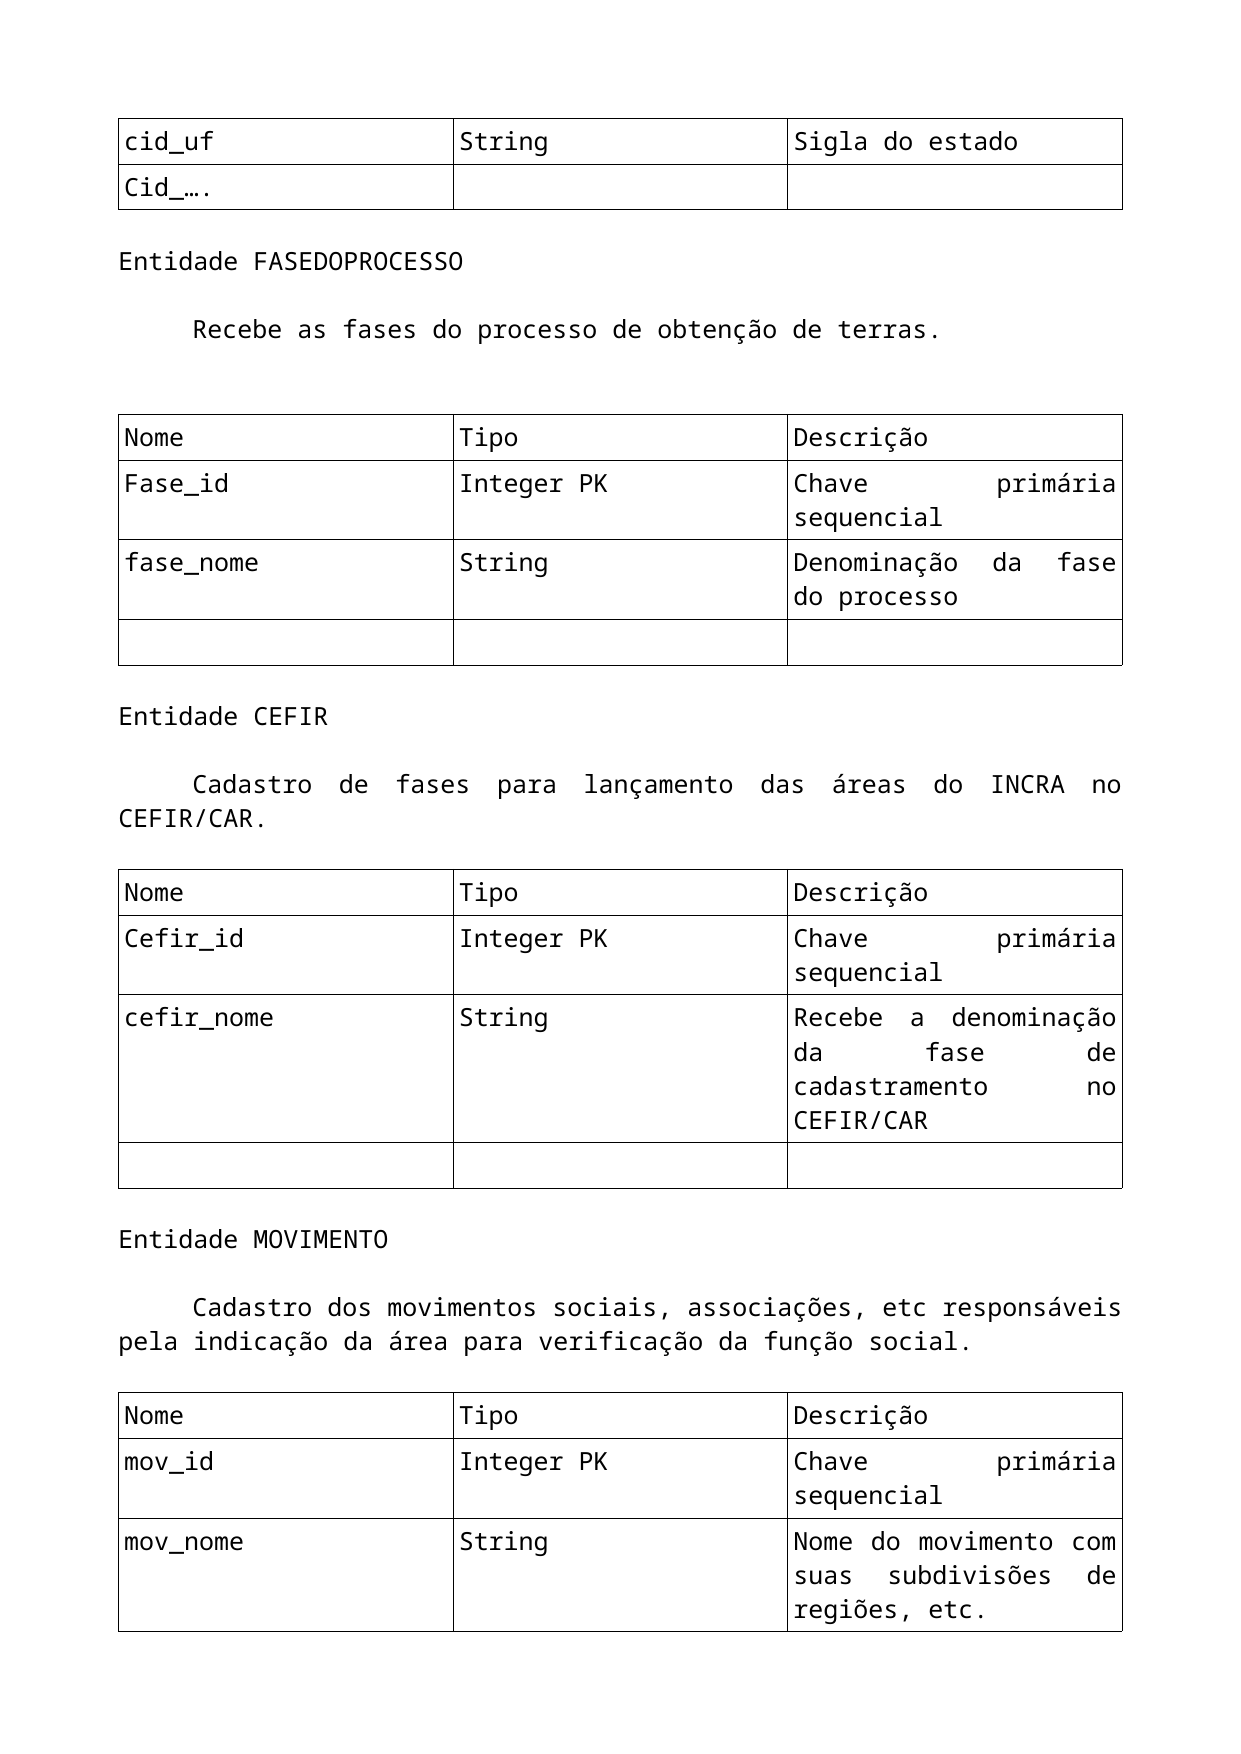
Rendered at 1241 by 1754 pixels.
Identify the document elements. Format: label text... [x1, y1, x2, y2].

table_header Nome [119, 870, 453, 914]
table_cell mov_id [119, 1439, 453, 1517]
text Cadastro dos movimentos sociais, associações, etc responsáveis pela indicação da área para verificação da função social. [118, 1290, 1122, 1358]
table_cell [119, 1143, 453, 1188]
table_header Nome [119, 1393, 453, 1438]
table_cell [454, 165, 787, 209]
table_cell [788, 1143, 1122, 1188]
table_cell Fase_id [119, 461, 453, 539]
table_cell Nome do movimento com suas subdivisões de regiões, etc. [788, 1519, 1122, 1631]
table_cell [788, 165, 1122, 209]
table_cell String [454, 1519, 787, 1631]
text Recebe as fases do processo de obtenção de terras. [118, 312, 1122, 346]
text Entidade FASEDOPROCESSO [118, 243, 1122, 278]
table_cell Chave primária sequencial [788, 461, 1122, 539]
table_cell Denominação da fase do processo [788, 540, 1122, 619]
table_cell mov_nome [119, 1519, 453, 1631]
table_header Descrição [788, 870, 1122, 914]
table_cell Chave primária sequencial [788, 1439, 1122, 1517]
table_cell cefir_nome [119, 995, 453, 1142]
table_cell Cefir_id [119, 916, 453, 994]
table_cell Sigla do estado [788, 119, 1122, 164]
table_header Descrição [788, 415, 1122, 459]
table_header Tipo [454, 1393, 787, 1438]
table_cell [788, 620, 1122, 664]
text Cadastro de fases para lançamento das áreas do INCRA no CEFIR/CAR. [118, 767, 1122, 835]
table_cell fase_nome [119, 540, 453, 619]
table_cell String [454, 995, 787, 1142]
table_header Descrição [788, 1393, 1122, 1438]
text Entidade MOVIMENTO [118, 1222, 1122, 1256]
table_cell String [454, 540, 787, 619]
table_cell Cid_…. [119, 165, 453, 209]
table_cell Chave primária sequencial [788, 916, 1122, 994]
table_cell String [454, 119, 787, 164]
table_cell [119, 620, 453, 664]
table_cell [454, 620, 787, 664]
table_cell Recebe a denominação da fase de cadastramento no CEFIR/CAR [788, 995, 1122, 1142]
text Entidade CEFIR [118, 699, 1122, 733]
table_header Tipo [454, 870, 787, 914]
table_cell Integer PK [454, 1439, 787, 1517]
table_cell Integer PK [454, 461, 787, 539]
table_header Tipo [454, 415, 787, 459]
table_cell cid_uf [119, 119, 453, 164]
table_header Nome [119, 415, 453, 459]
table_cell Integer PK [454, 916, 787, 994]
table_cell [454, 1143, 787, 1188]
